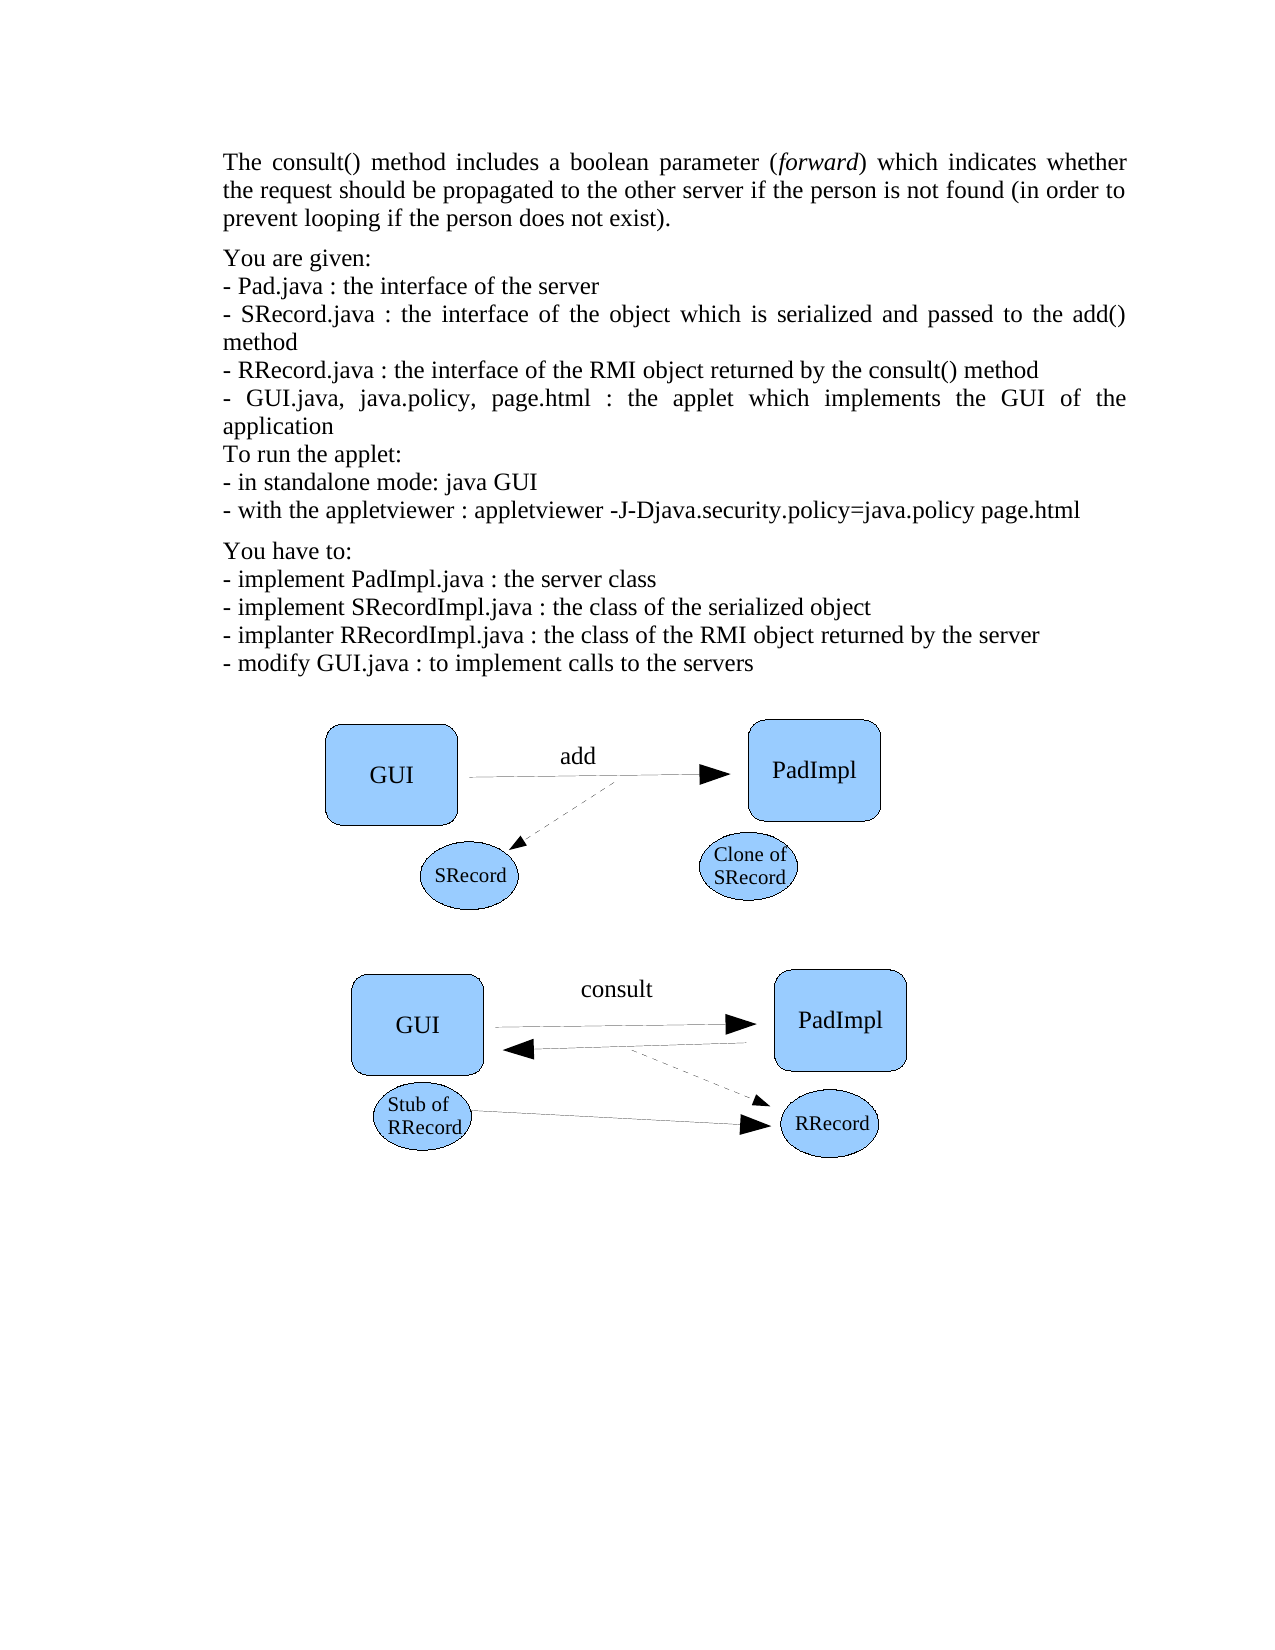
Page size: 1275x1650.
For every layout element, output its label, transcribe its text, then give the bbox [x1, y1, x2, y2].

subtitle You are given: - Pad.java : the interface of the server - SRecord.java : the interface of the object which is serialized and passed to the add() method - RRecord.java : the interface of the RMI object returned by the consult() method - GUI.java, java.policy, page.html : the applet which implements the GUI of the application To run the applet: - in standalone mode: java GUI - with the appletviewer : appletviewer -J-Djava.security.policy=java.policy page.html [223, 244, 1127, 524]
subtitle The consult() method includes a boolean parameter (forward) which indicates whether the request should be propagated to the other server if the person is not found (in order to prevent looping if the person does not exist). [223, 148, 1127, 232]
subtitle You have to: - implement PadImpl.java : the server class - implement SRecordImpl.java : the class of the serialized object - implanter RRecordImpl.java : the class of the RMI object returned by the server - modify GUI.java : to implement calls to the servers [223, 537, 1127, 677]
